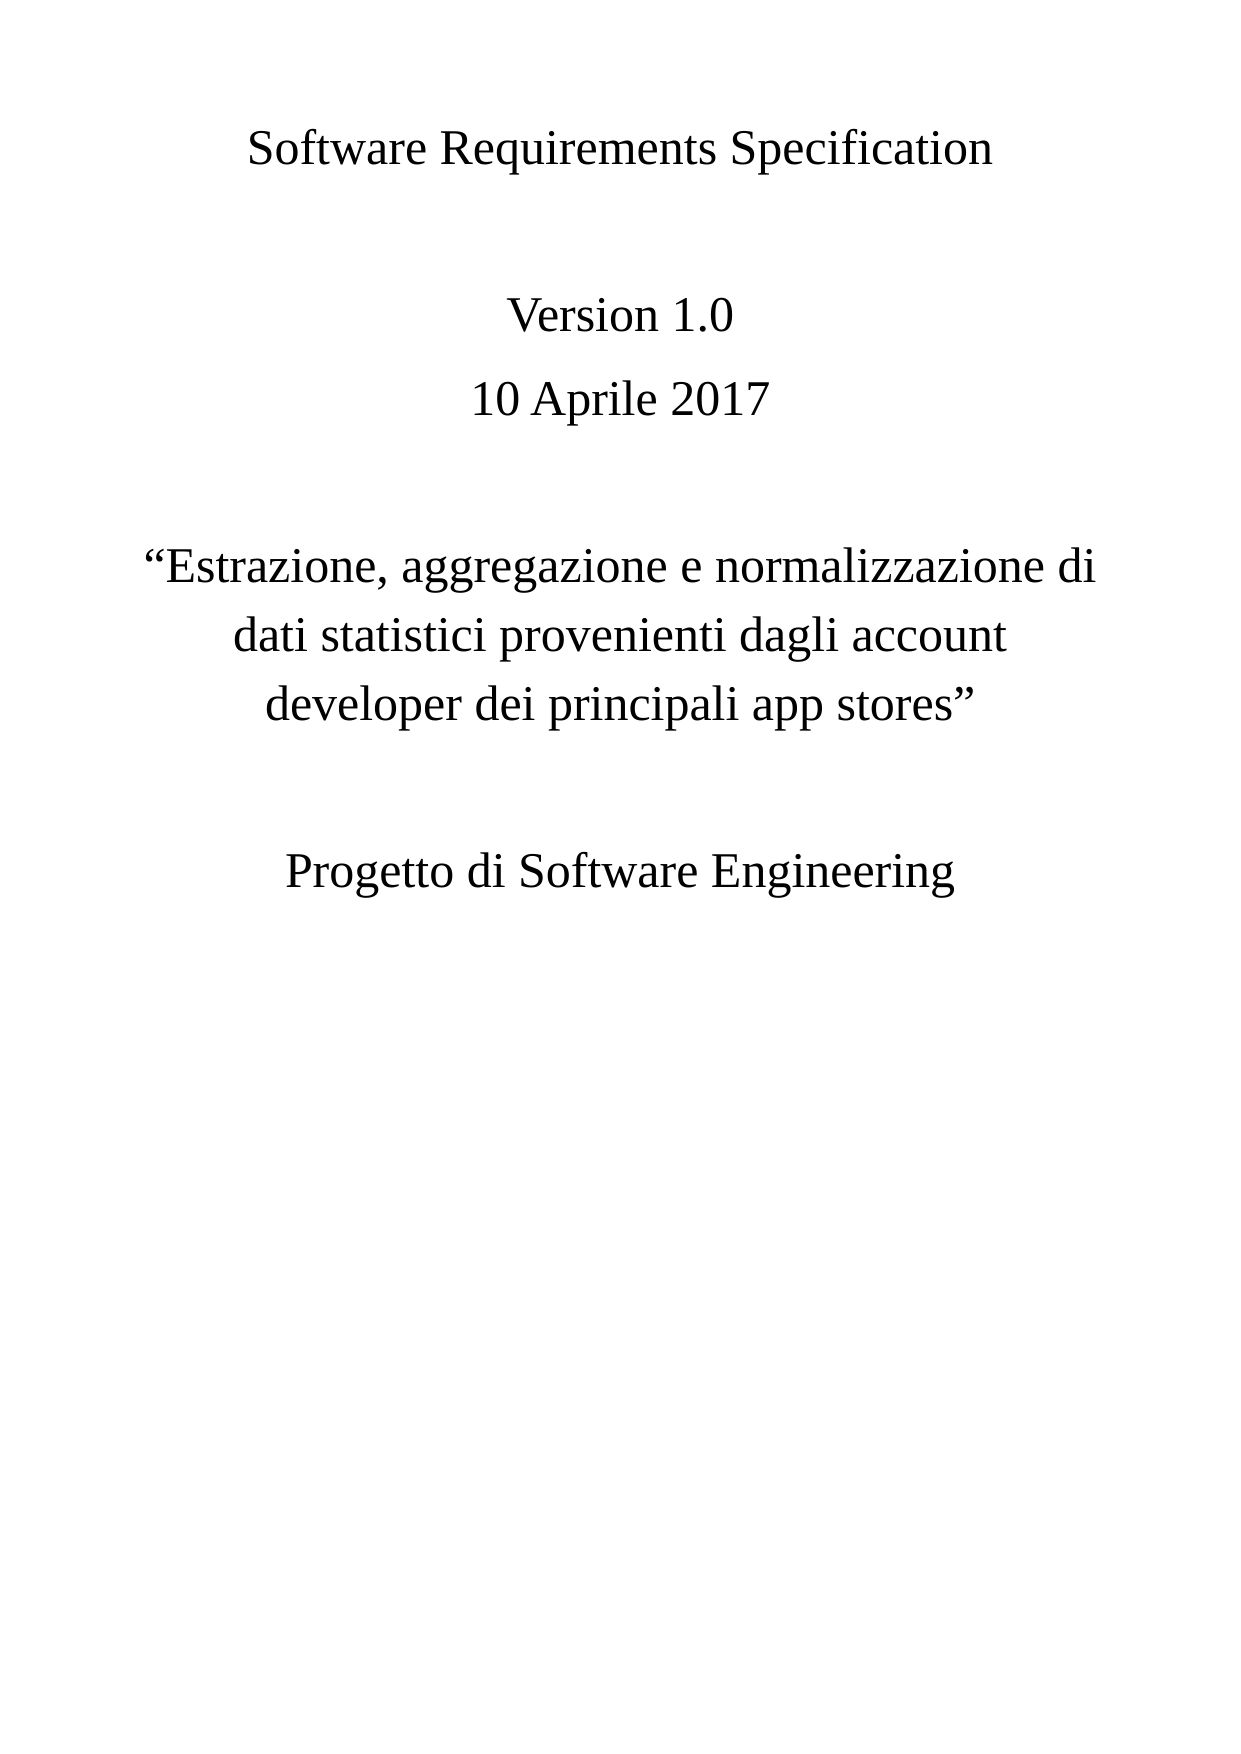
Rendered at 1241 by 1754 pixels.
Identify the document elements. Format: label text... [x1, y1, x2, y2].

text Version 1.0 [118, 285, 1122, 343]
text “Estrazione, aggregazione e normalizzazione di dati statistici provenienti dagli account developer dei principali app stores” [118, 536, 1122, 731]
text Progetto di Software Engineering [118, 841, 1122, 898]
text 10 Aprile 2017 [118, 369, 1122, 426]
text Software Requirements Specification [118, 118, 1122, 176]
